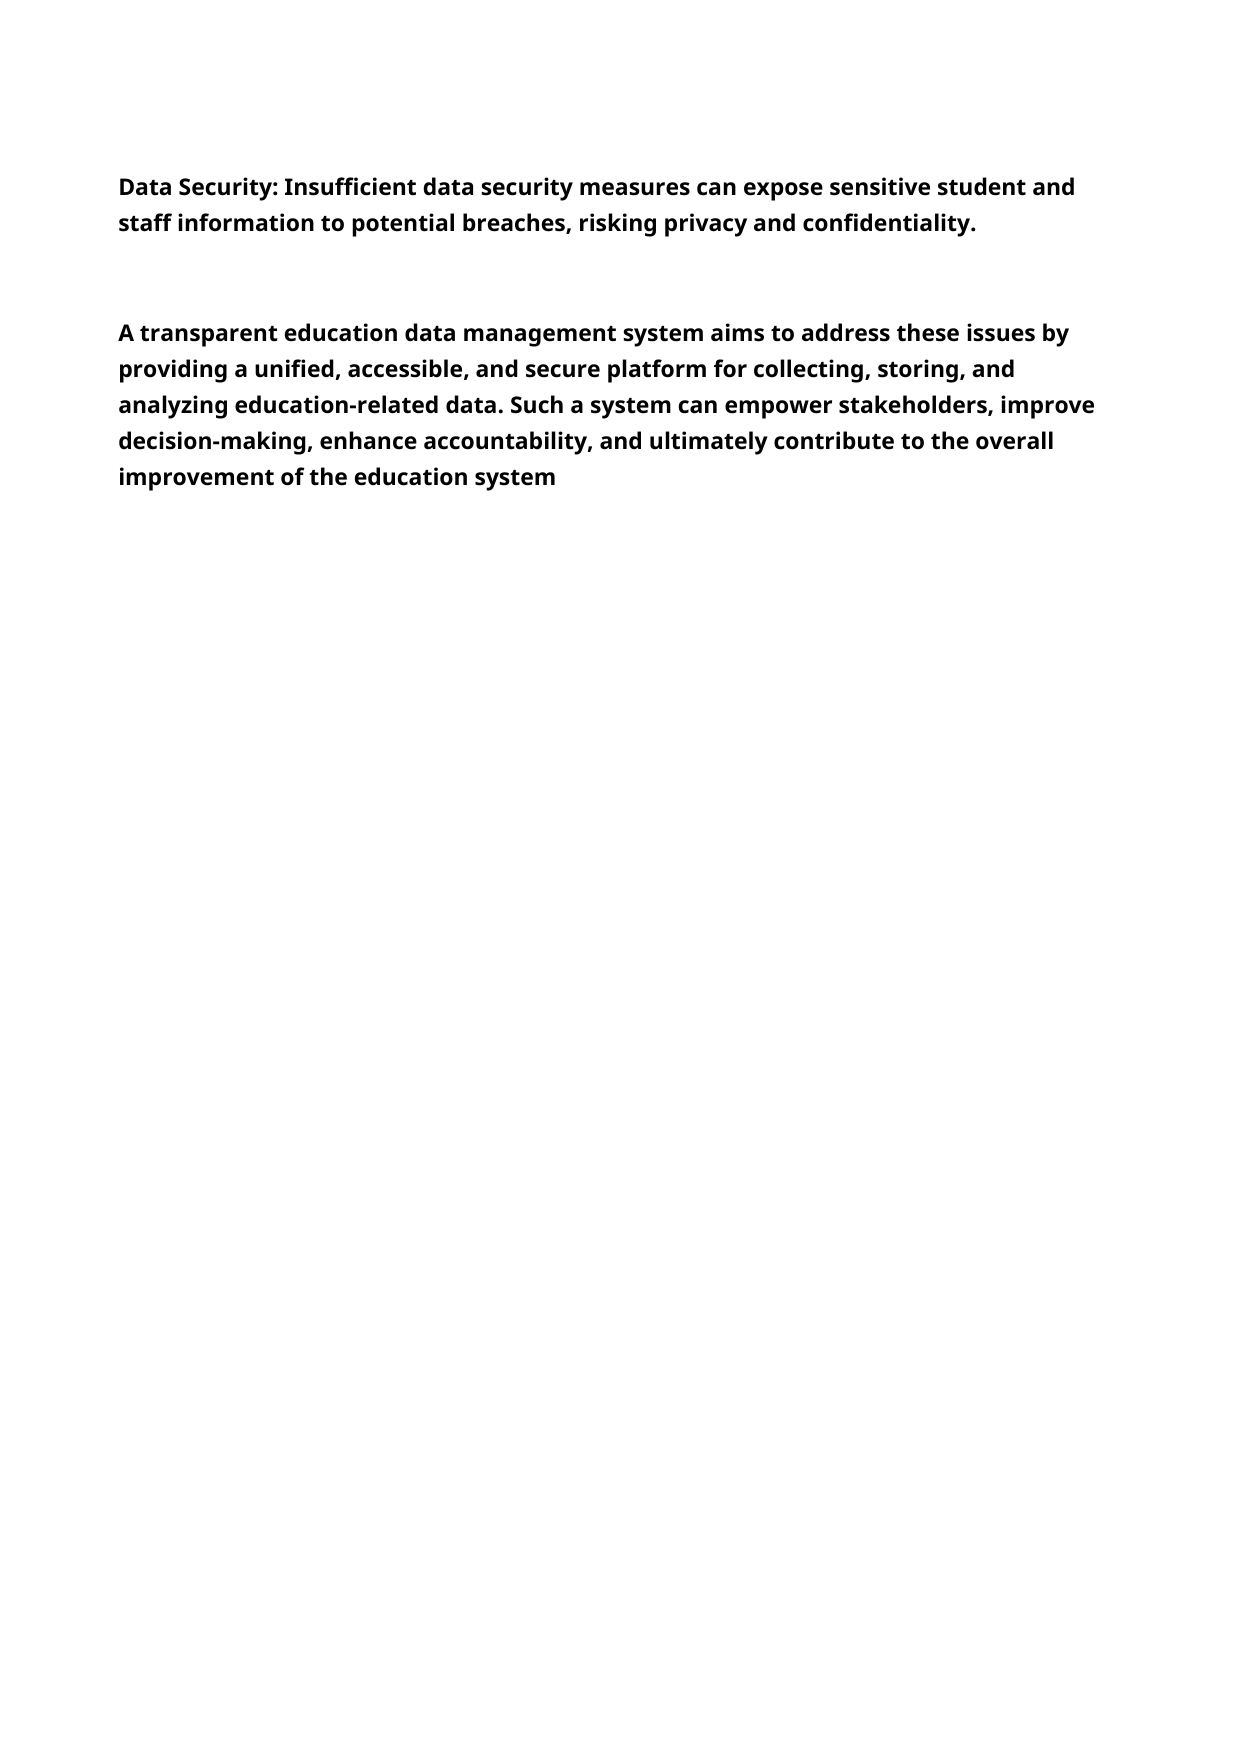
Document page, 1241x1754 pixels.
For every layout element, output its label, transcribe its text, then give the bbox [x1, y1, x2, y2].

text A transparent education data management system aims to address these issues by providing a unified, accessible, and secure platform for collecting, storing, and analyzing education-related data. Such a system can empower stakeholders, improve decision-making, enhance accountability, and ultimately contribute to the overall improvement of the education system [118, 317, 1122, 492]
text Data Security: Insufficient data security measures can expose sensitive student and staff information to potential breaches, risking privacy and confidentiality. [118, 171, 1122, 238]
